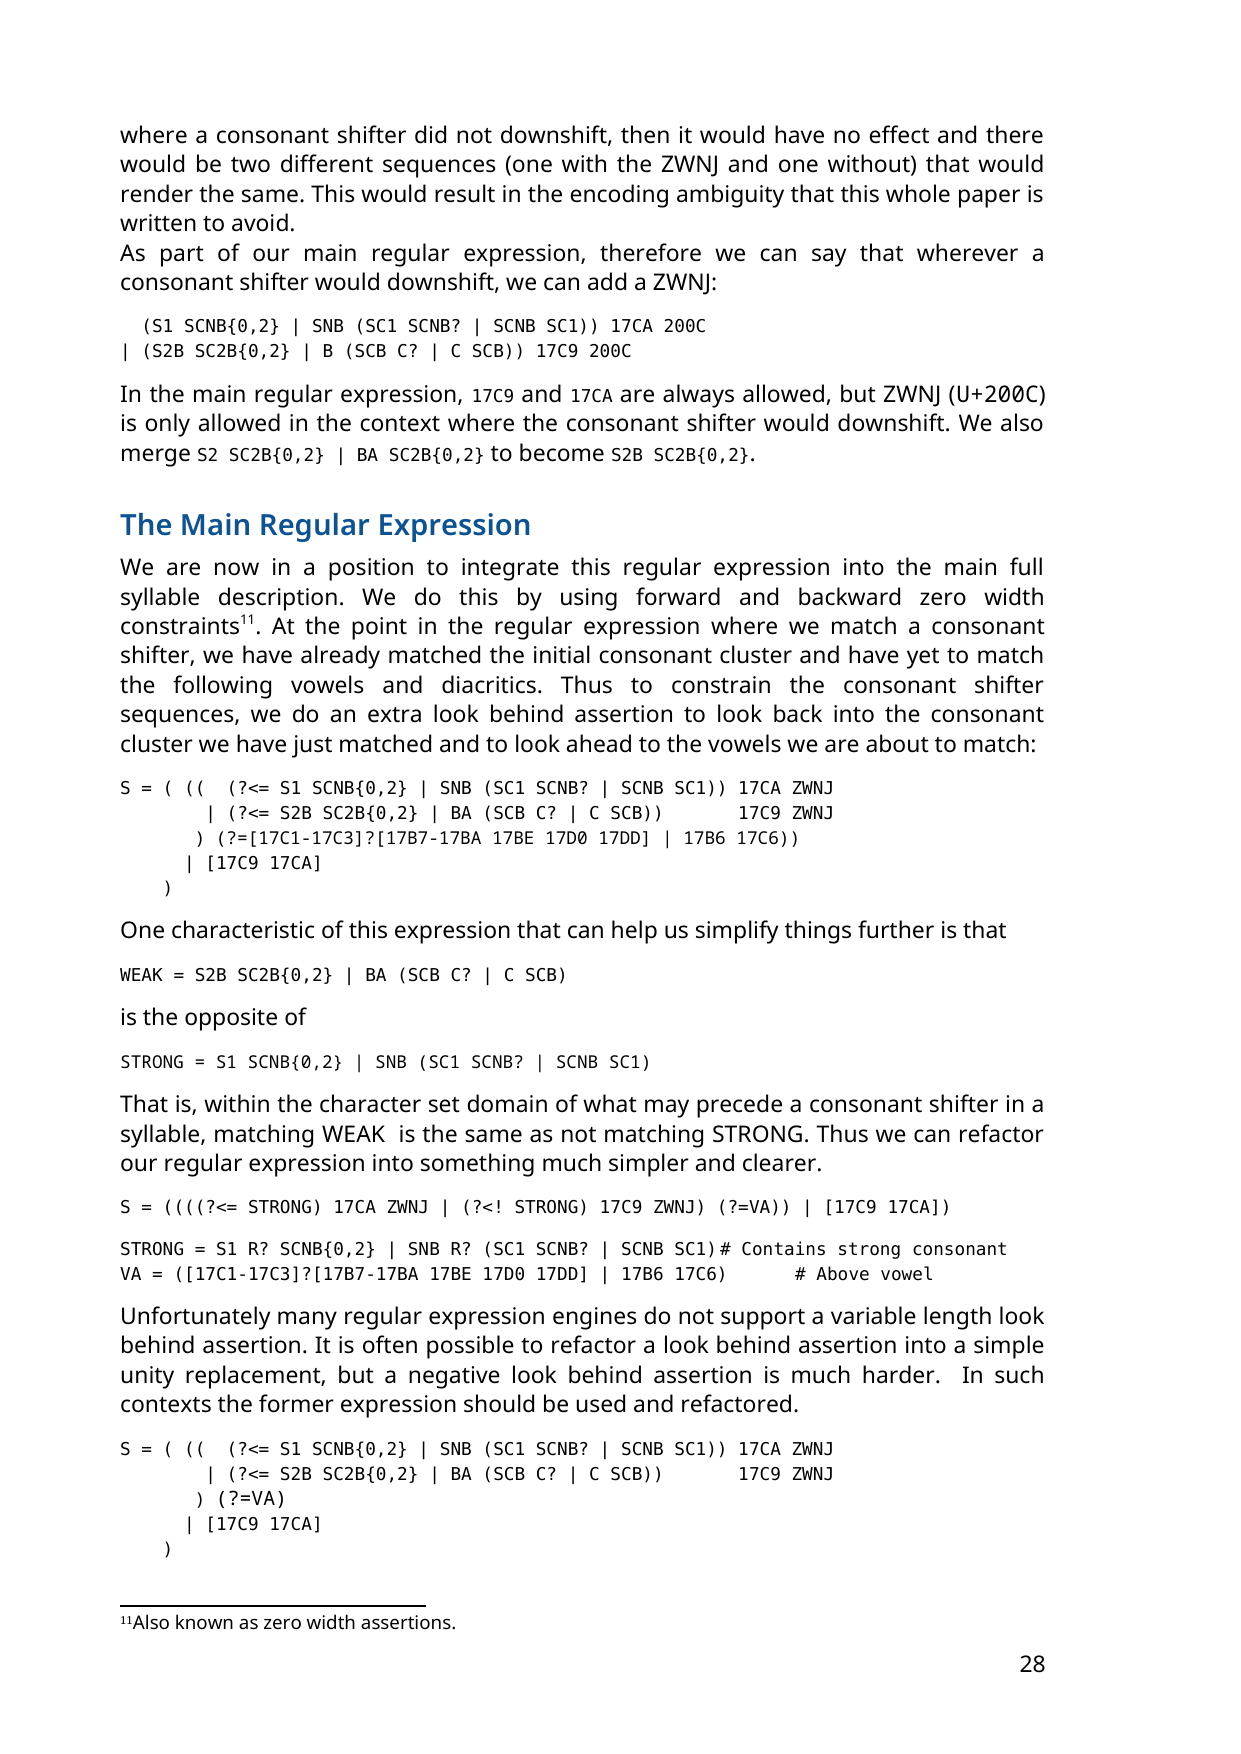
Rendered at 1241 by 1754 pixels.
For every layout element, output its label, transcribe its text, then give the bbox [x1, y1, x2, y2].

text In the main regular expression, 17C9 and 17CA are always allowed, but ZWNJ (U+200C) is only allowed in the context where the consonant shifter would downshift. We also merge S2 SC2B{0,2} | BA SC2B{0,2} to become S2B SC2B{0,2}. [120, 379, 1046, 467]
text We are now in a position to integrate this regular expression into the main full syllable description. We do this by using forward and backward zero width constraints. At the point in the regular expression where we match a consonant shifter, we have already matched the initial consonant cluster and have yet to match the following vowels and diacritics. Thus to constrain the consonant shifter sequences, we do an extra look behind assertion to look back into the consonant cluster we have just matched and to look ahead to the vowels we are about to match: [120, 552, 1046, 758]
text One characteristic of this expression that can help us simplify things further is that [120, 916, 1046, 945]
text S = ((((?<= STRONG) 17CA ZWNJ | (?<! STRONG) 17C9 ZWNJ) (?=VA)) | [17C9 17CA]) [120, 1194, 1046, 1219]
text As part of our main regular expression, therefore we can say that wherever a consonant shifter would downshift, we can add a ZWNJ: [120, 237, 1046, 296]
text (S1 SCNB{0,2} | SNB (SC1 SCNB? | SCNB SC1)) 17CA 200C | (S2B SC2B{0,2} | B (SCB C? | C SCB)) 17C9 200C [120, 312, 1046, 362]
text WEAK = S2B SC2B{0,2} | BA (SCB C? | C SCB) [120, 961, 1046, 986]
text Unfortunately many regular expression engines do not support a variable length look behind assertion. It is often possible to refactor a look behind assertion into a simple unity replacement, but a negative look behind assertion is much harder. In such contexts the former expression should be used and refactored. [120, 1301, 1046, 1419]
text S = ( (( (?<= S1 SCNB{0,2} | SNB (SC1 SCNB? | SCNB SC1)) 17CA ZWNJ | (?<= S2B SC2B{0,2} | BA (SCB C? | C SCB)) 17C9 ZWNJ ) (?=[17C1-17C3]?[17B7-17BA 17BE 17D0 17DD] | 17B6 17C6)) | [17C9 17CA] ) [120, 774, 1046, 899]
text where a consonant shifter did not downshift, then it would have no effect and there would be two different sequences (one with the ZWNJ and one without) that would render the same. This would result in the encoding ambiguity that this whole paper is written to avoid. [120, 120, 1046, 237]
text That is, within the character set domain of what may precede a consonant shifter in a syllable, matching WEAK is the same as not matching STRONG. Thus we can refactor our regular expression into something much simpler and clearer. [120, 1089, 1046, 1177]
subtitle The Main Regular Expression [120, 504, 1046, 544]
text STRONG = S1 SCNB{0,2} | SNB (SC1 SCNB? | SCNB SC1) [120, 1048, 1046, 1073]
text S = ( (( (?<= S1 SCNB{0,2} | SNB (SC1 SCNB? | SCNB SC1)) 17CA ZWNJ | (?<= S2B SC2B{0,2} | BA (SCB C? | C SCB)) 17C9 ZWNJ ) (?=VA) | [17C9 17CA] ) [120, 1435, 1046, 1560]
text is the opposite of [120, 1002, 1046, 1032]
text Also known as zero width assertions. [120, 1612, 1046, 1633]
text STRONG = S1 R? SCNB{0,2} | SNB R? (SC1 SCNB? | SCNB SC1) # Contains strong consonant VA = ([17C1-17C3]?[17B7-17BA 17BE 17D0 17DD] | 17B6 17C6) # Above vowel [120, 1235, 1046, 1285]
